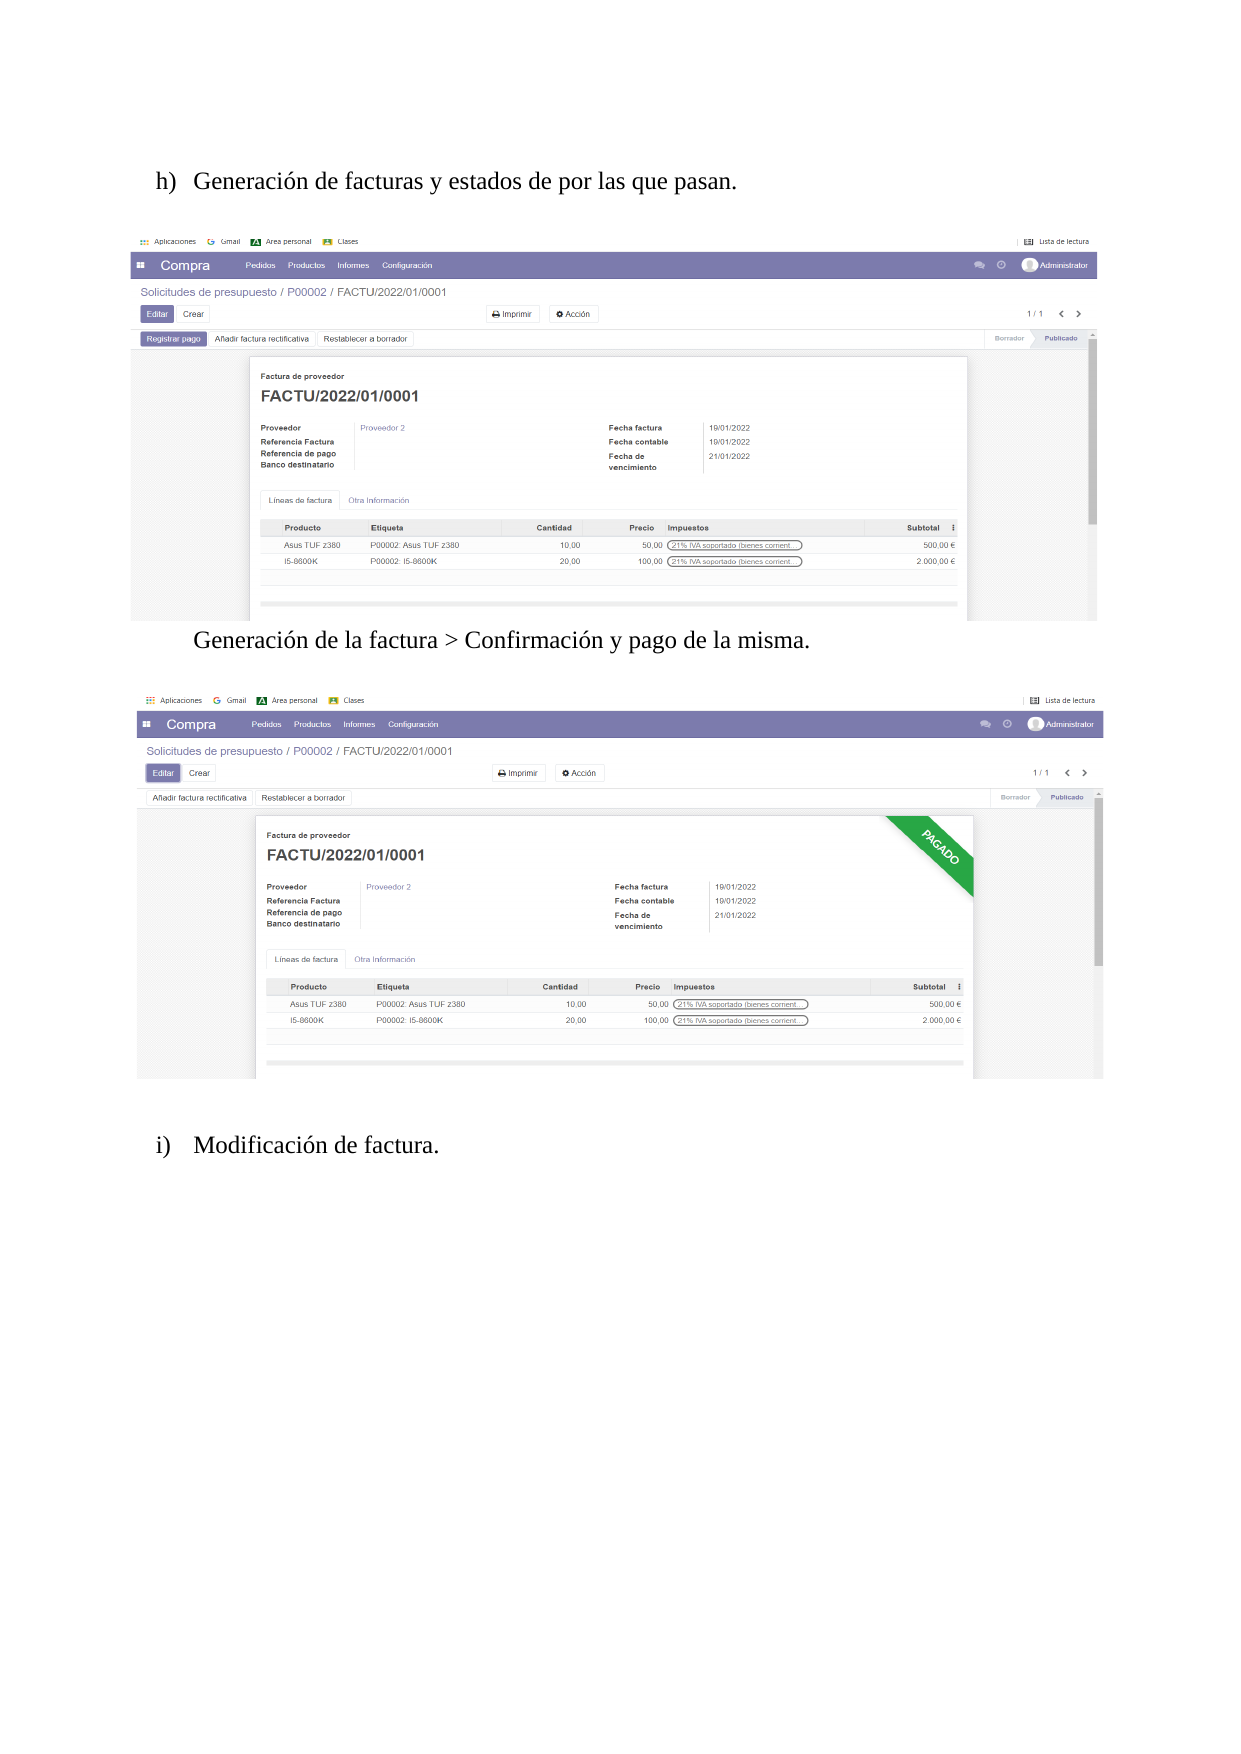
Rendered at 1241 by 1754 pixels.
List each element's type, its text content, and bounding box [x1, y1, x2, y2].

list Generación de facturas y estados de por las que pasan. [156, 166, 1122, 194]
picture [130, 239, 1098, 621]
list Generación de la factura > Confirmación y pago de la misma. [156, 213, 1122, 654]
list Modificación de factura. [156, 1130, 1122, 1159]
picture [136, 697, 1104, 1079]
